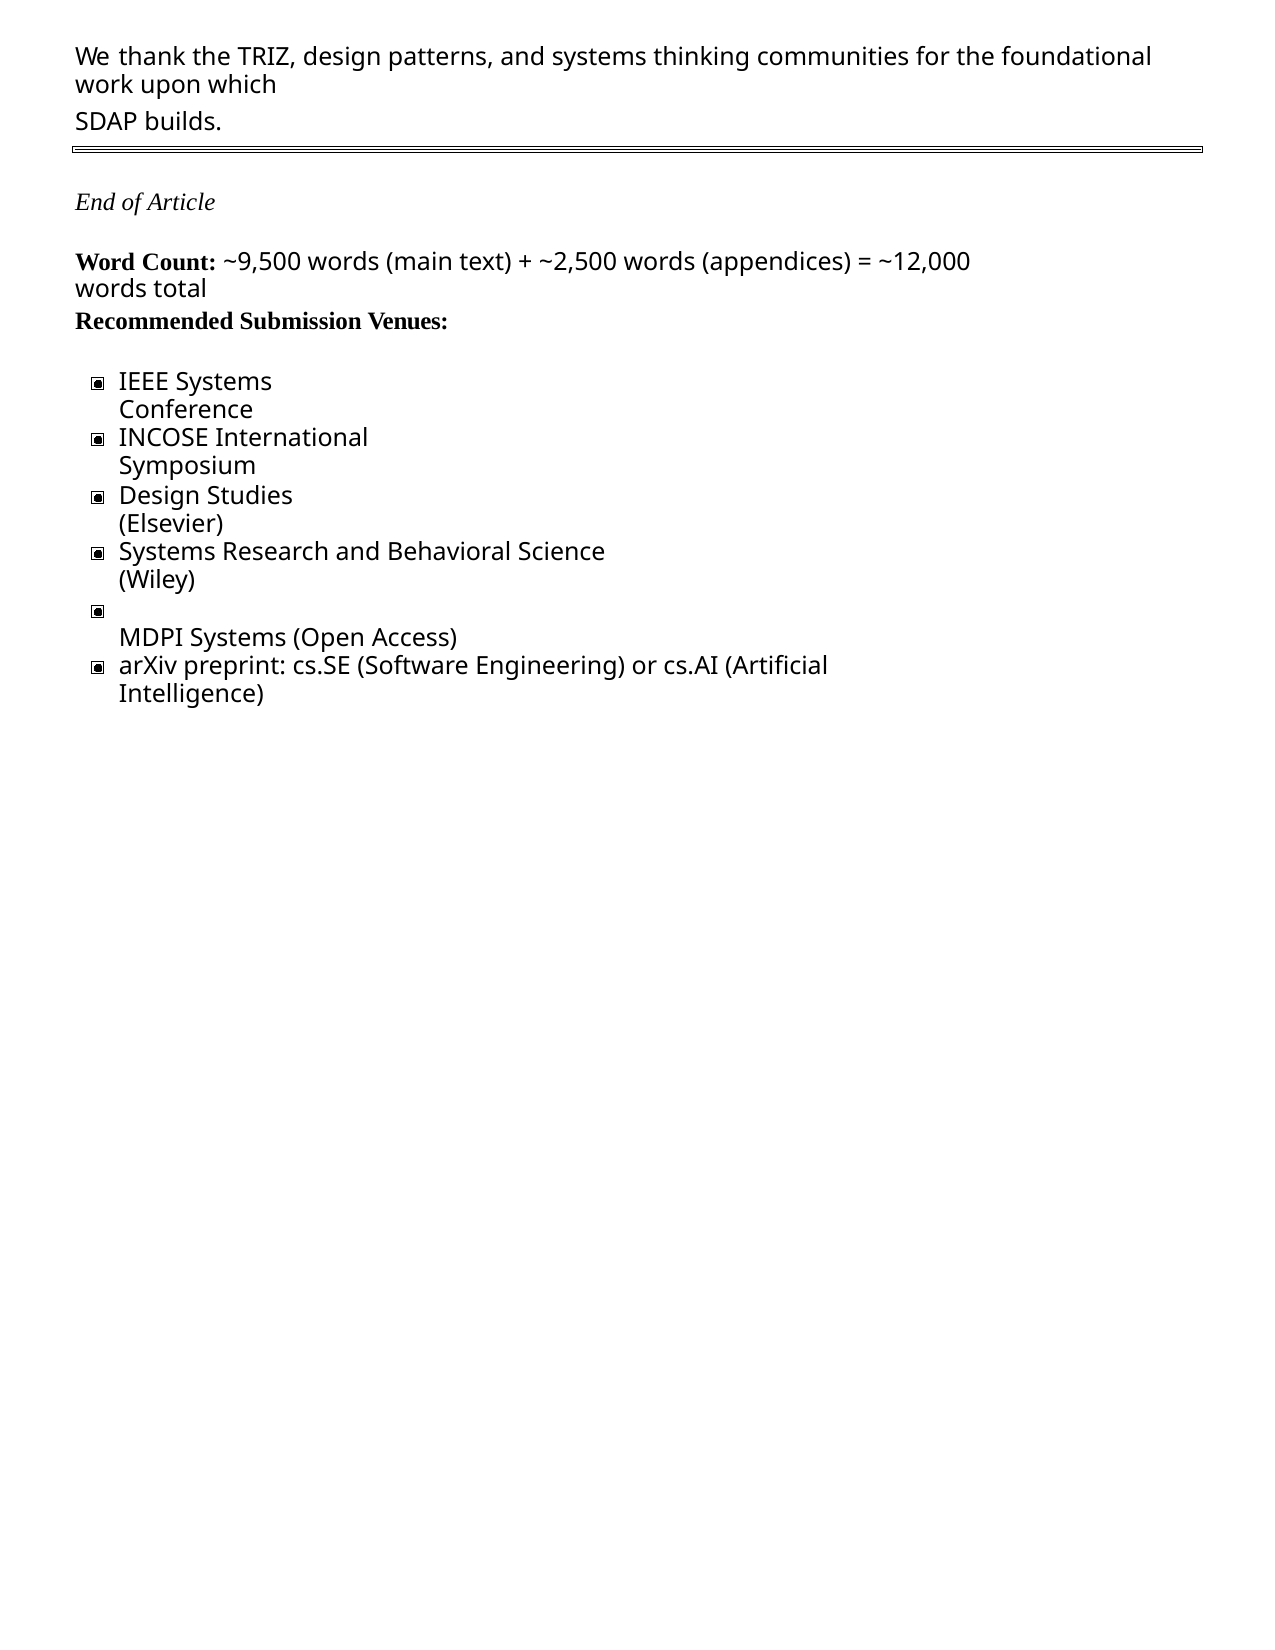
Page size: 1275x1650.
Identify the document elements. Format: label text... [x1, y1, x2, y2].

text IEEE Systems Conference [119, 368, 409, 424]
picture [73, 147, 1202, 152]
picture [92, 548, 103, 559]
picture [92, 492, 103, 503]
picture [92, 606, 103, 617]
picture [92, 662, 103, 673]
text INCOSE International Symposium [119, 424, 494, 480]
text Design Studies (Elsevier) [119, 482, 399, 538]
picture [92, 378, 103, 389]
text SDAP builds. [75, 108, 1201, 136]
text Word Count: ~9,500 words (main text) + ~2,500 words (appendices) = ~12,000 words total [75, 248, 1027, 303]
text Recommended Submission Venues: [75, 307, 476, 335]
picture [92, 434, 103, 445]
text We thank the TRIZ, design patterns, and systems thinking communities for the foundational work upon which [75, 43, 1201, 99]
text MDPI Systems (Open Access) [119, 624, 650, 652]
text End of Article [75, 189, 240, 216]
text arXiv preprint: cs.SE (Software Engineering) or cs.AI (Artificial Intelligence) [119, 653, 923, 708]
text Systems Research and Behavioral Science (Wiley) [119, 539, 650, 594]
